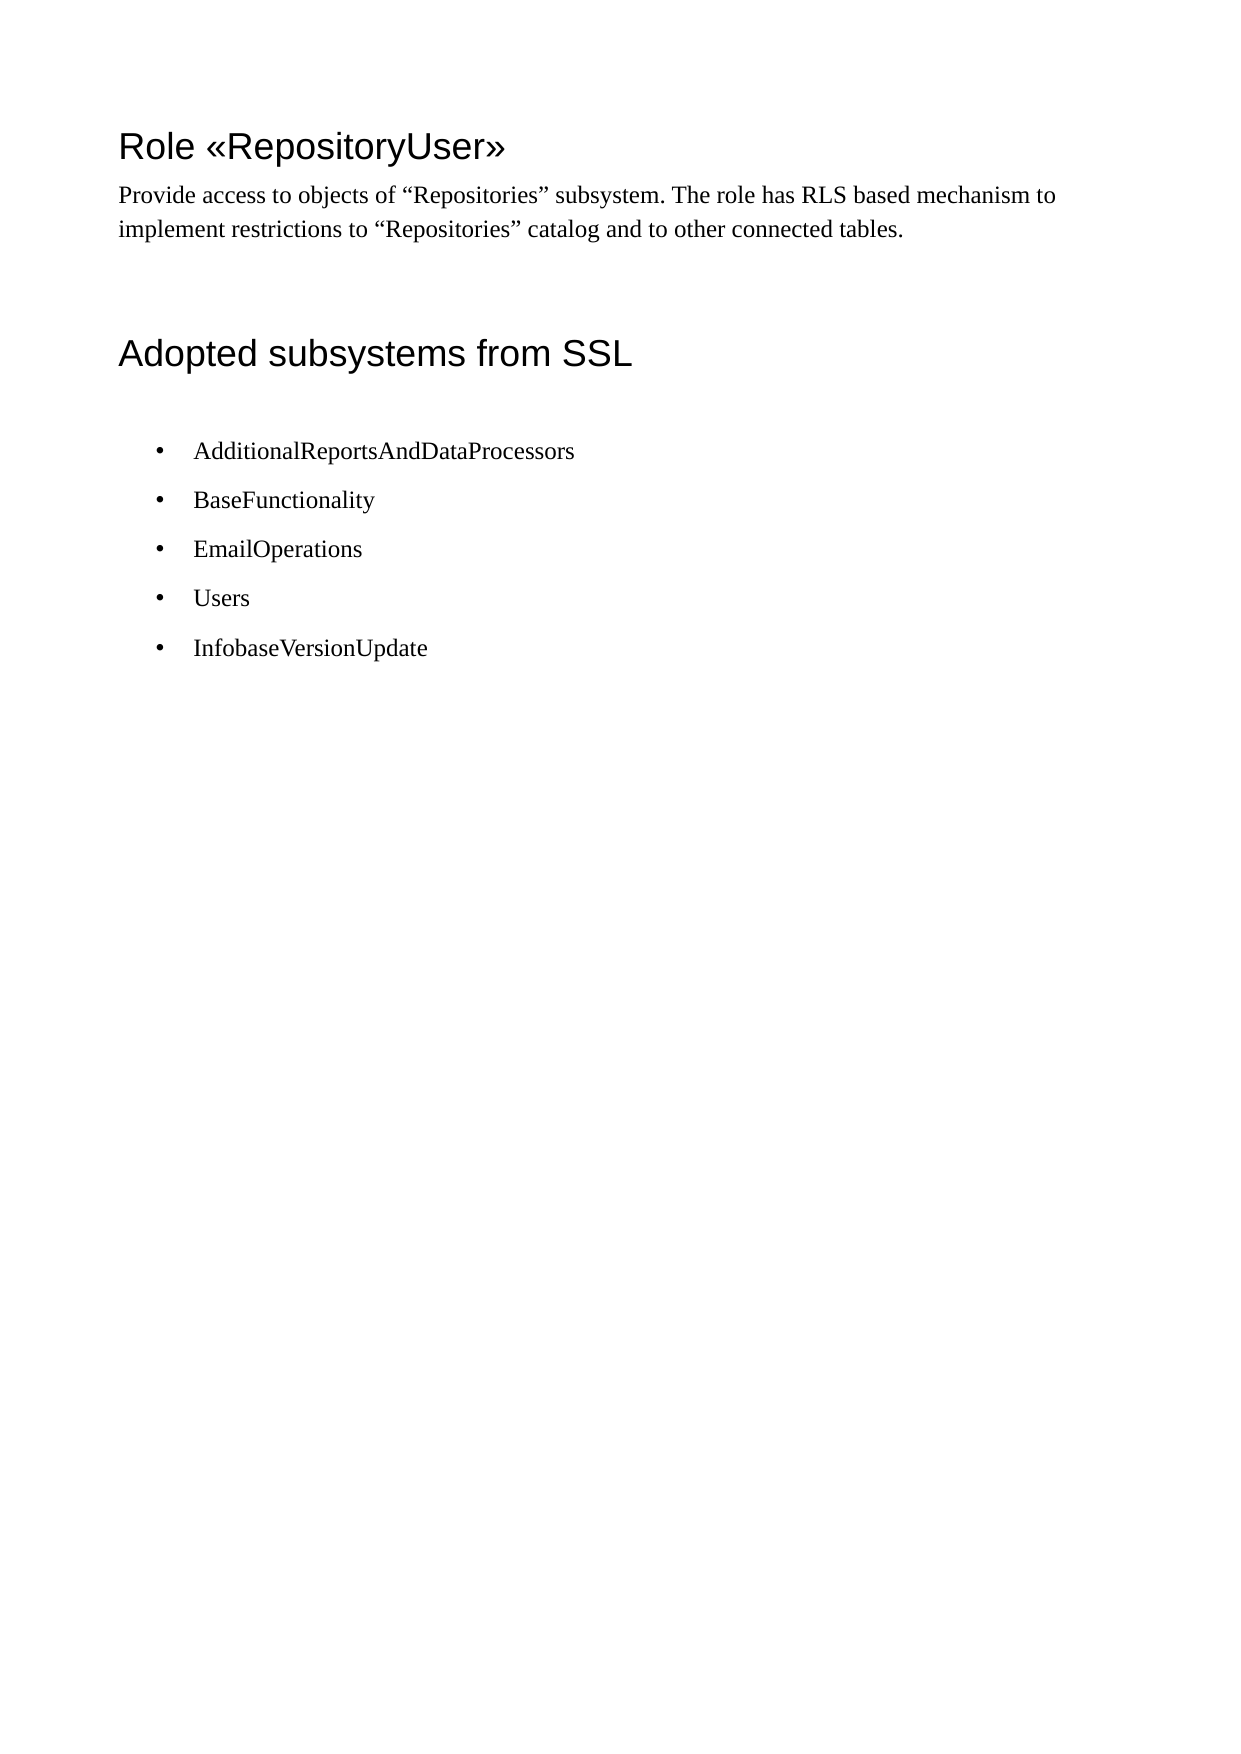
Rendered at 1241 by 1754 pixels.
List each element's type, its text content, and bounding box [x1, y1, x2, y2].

list BaseFunctionality [156, 485, 1122, 514]
text Provide access to objects of “Repositories” subsystem. The role has RLS based mechanism to implement restrictions to “Repositories” catalog and to other connected tables. [118, 180, 1122, 243]
list InfobaseVersionUpdate [156, 633, 1122, 661]
subtitle Adopted subsystems from SSL [118, 332, 1122, 375]
list EmailOperations [156, 534, 1122, 563]
subtitle Role «RepositoryUser» [118, 124, 1122, 167]
list Users [156, 583, 1122, 612]
list AdditionalReportsAndDataProcessors [156, 436, 1122, 465]
